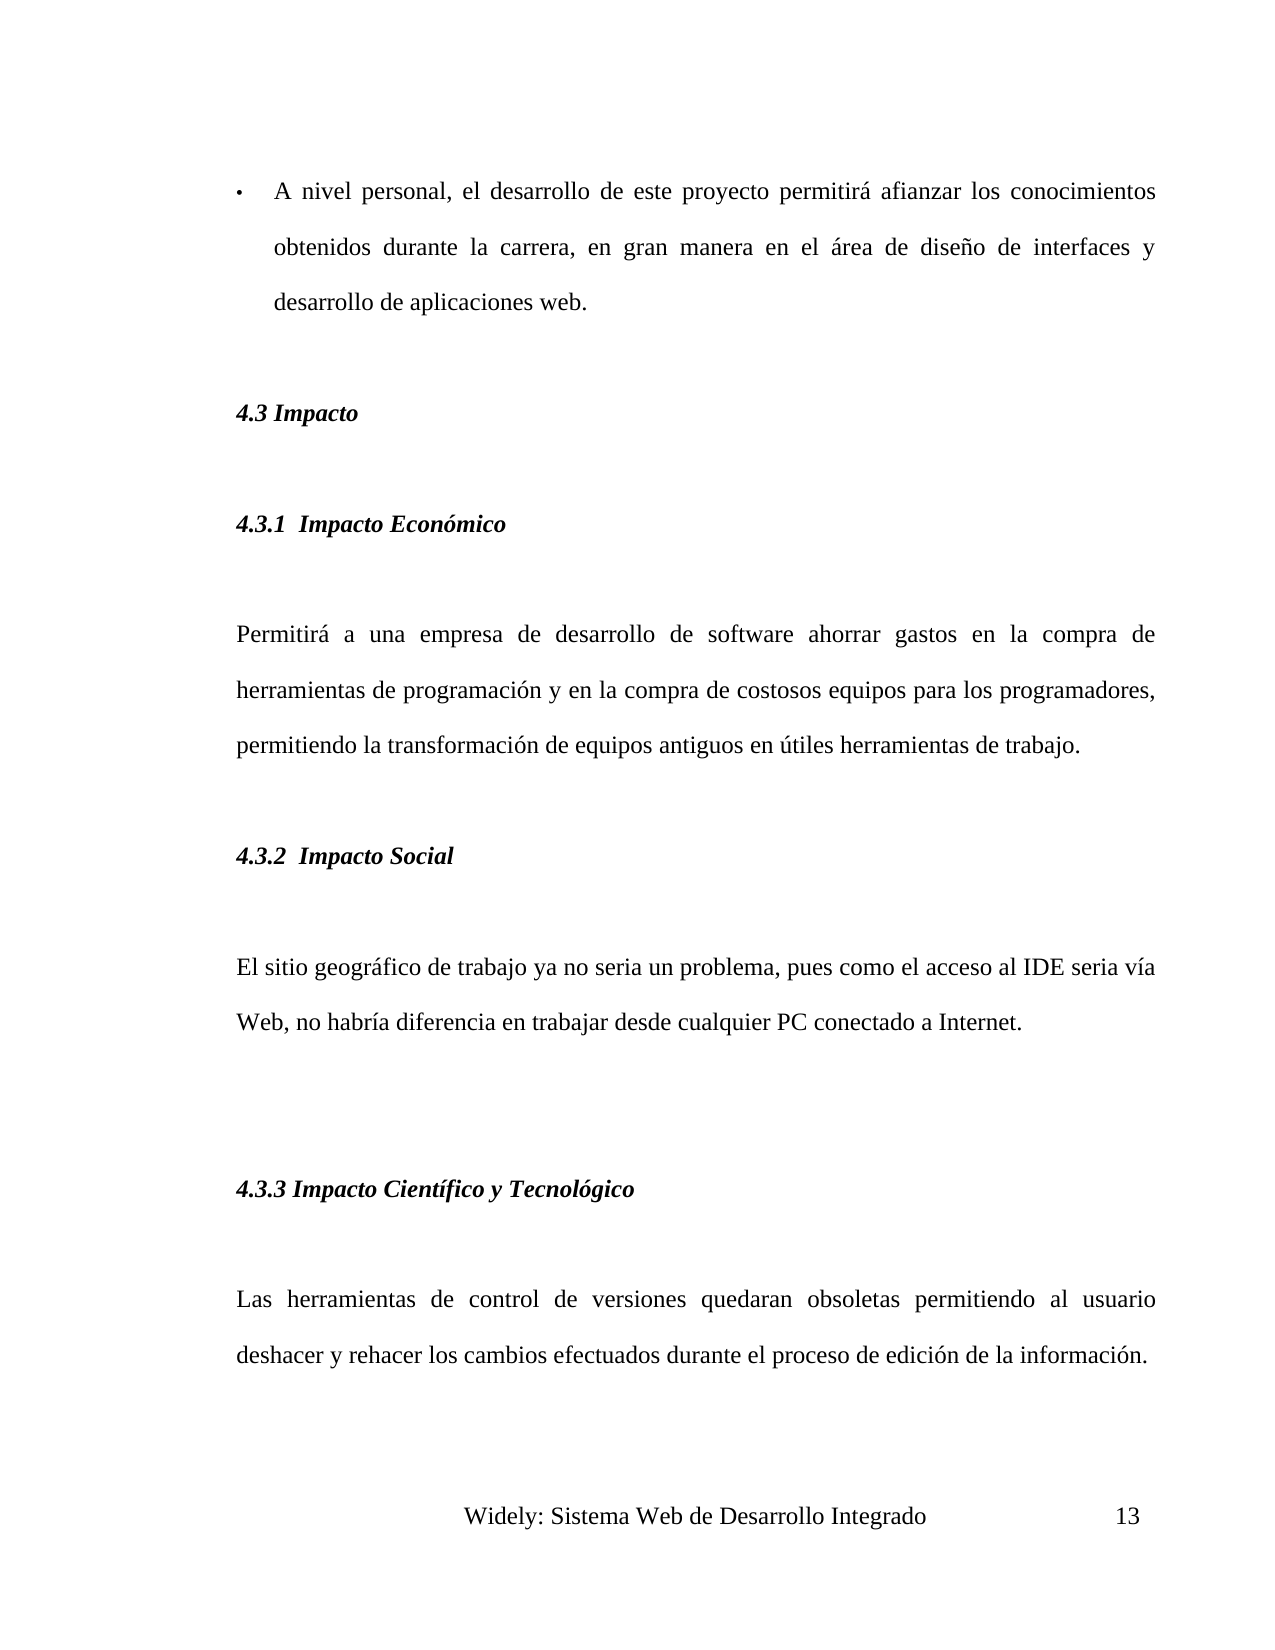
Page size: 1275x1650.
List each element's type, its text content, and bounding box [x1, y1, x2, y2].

subtitle 4.3 Impacto [236, 399, 1157, 427]
text Permitirá a una empresa de desarrollo de software ahorrar gastos en la compra de herramientas de programación y en la compra de costosos equipos para los programadores, permitiendo la transformación de equipos antiguos en útiles herramientas de trabajo. [236, 621, 1157, 759]
text Las herramientas de control de versiones quedaran obsoletas permitiendo al usuario deshacer y rehacer los cambios efectuados durante el proceso de edición de la información. [236, 1286, 1157, 1369]
text El sitio geográfico de trabajo ya no seria un problema, pues como el acceso al IDE seria vía Web, no habría diferencia en trabajar desde cualquier PC conectado a Internet. [236, 953, 1157, 1036]
list A nivel personal, el desarrollo de este proyecto permitirá afianzar los conocimientos obtenidos durante la carrera, en gran manera en el área de diseño de interfaces y desarrollo de aplicaciones web. [236, 177, 1157, 316]
text 4.3.3 Impacto Científico y Tecnológico [236, 1175, 1157, 1202]
text 4.3.2 Impacto Social [236, 842, 1157, 870]
text 4.3.1 Impacto Económico [236, 510, 1157, 537]
